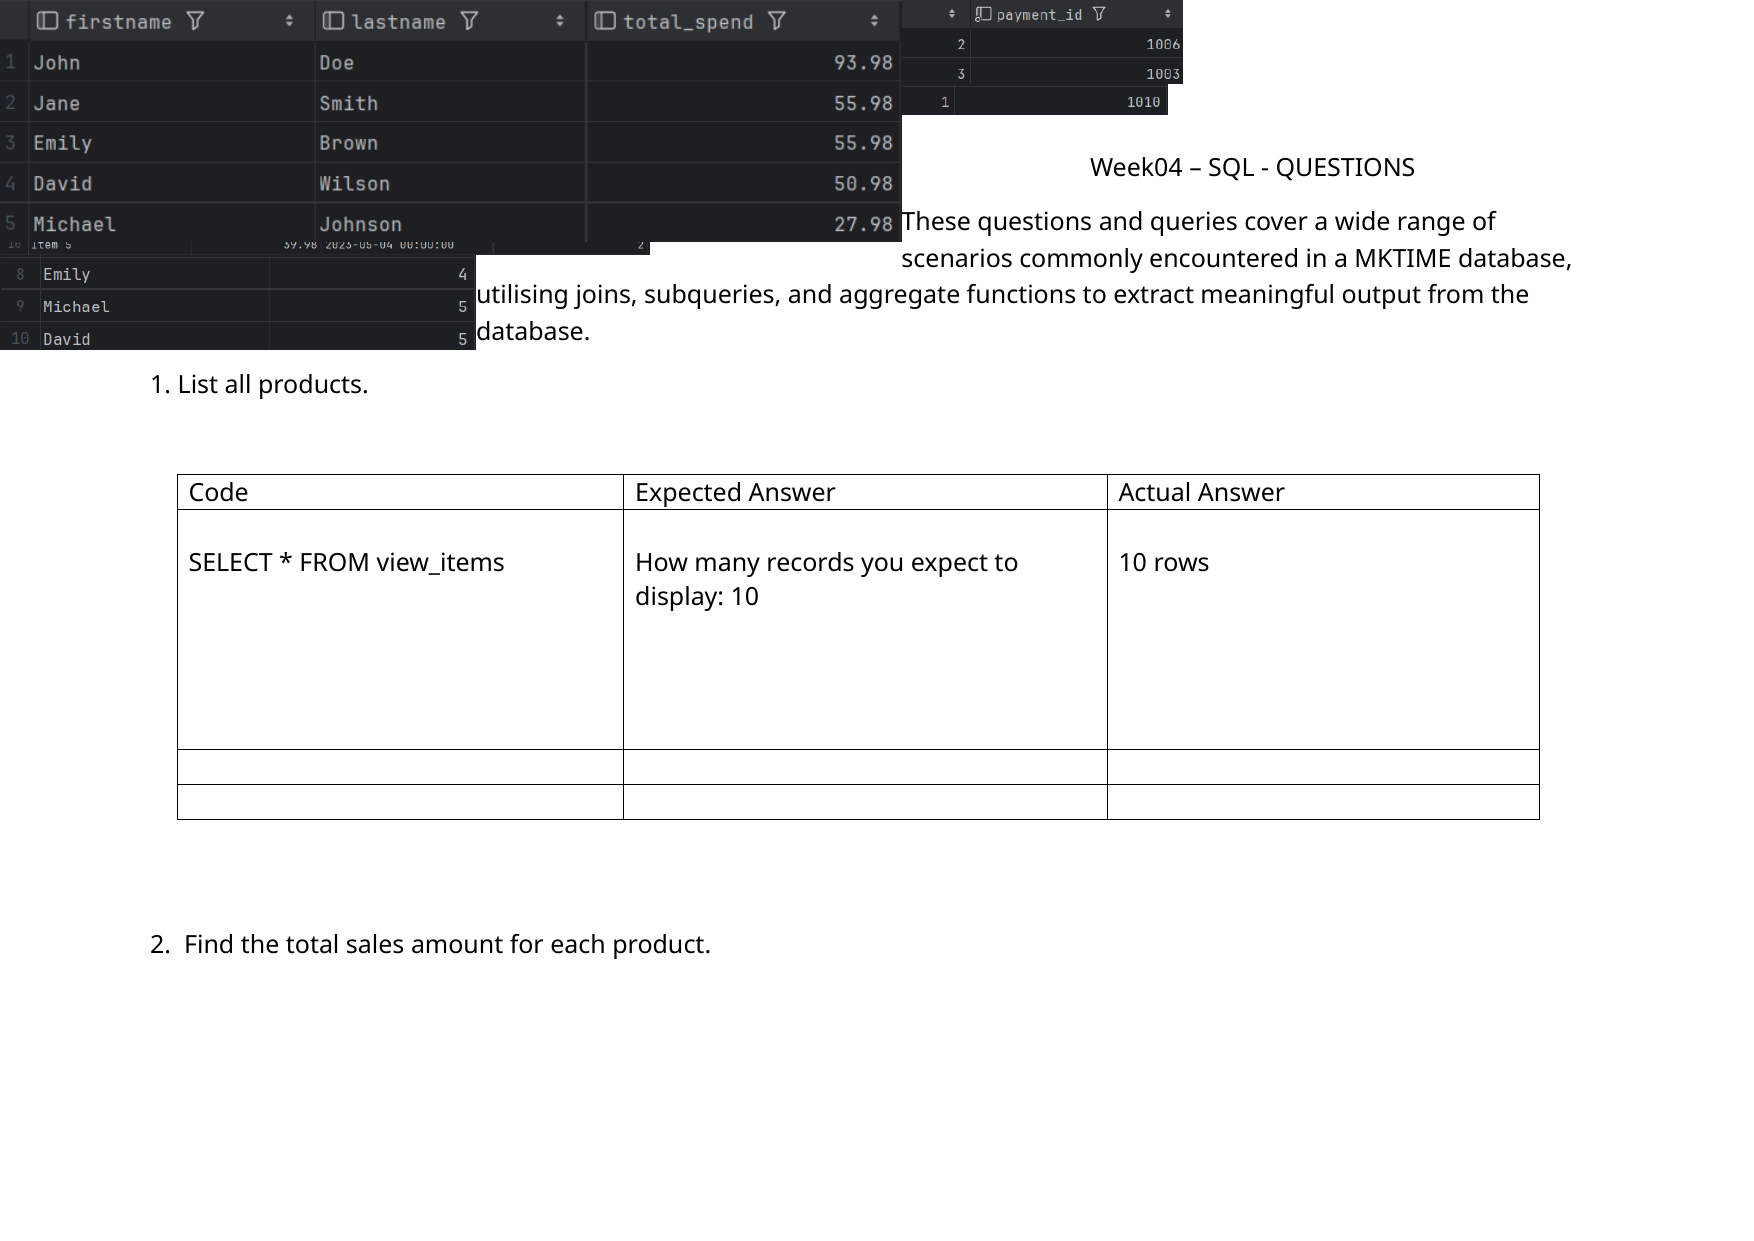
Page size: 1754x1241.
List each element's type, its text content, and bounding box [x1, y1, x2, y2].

table_cell [624, 785, 1107, 819]
text These questions and queries cover a wide range of scenarios commonly encountered in a MKTIME database, utilising joins, subqueries, and aggregate functions to extract meaningful output from the database. [476, 203, 1604, 348]
table_cell [1108, 785, 1539, 819]
table_cell 10 rows [1108, 510, 1539, 749]
table_header Actual Answer [1108, 475, 1539, 509]
table_cell SELECT * FROM view_items [178, 510, 623, 749]
picture [0, 0, 1183, 350]
table_cell [624, 750, 1107, 784]
table_cell [178, 785, 623, 819]
text 1. List all products. [150, 367, 1604, 401]
text Week04 – SQL - QUESTIONS [902, 150, 1604, 184]
table_cell [1108, 750, 1539, 784]
table_header Code [178, 475, 623, 509]
table_header Expected Answer [624, 475, 1107, 509]
text 2. Find the total sales amount for each product. [150, 927, 1604, 961]
table_cell How many records you expect to display: 10 [624, 510, 1107, 749]
table_cell [178, 750, 623, 784]
